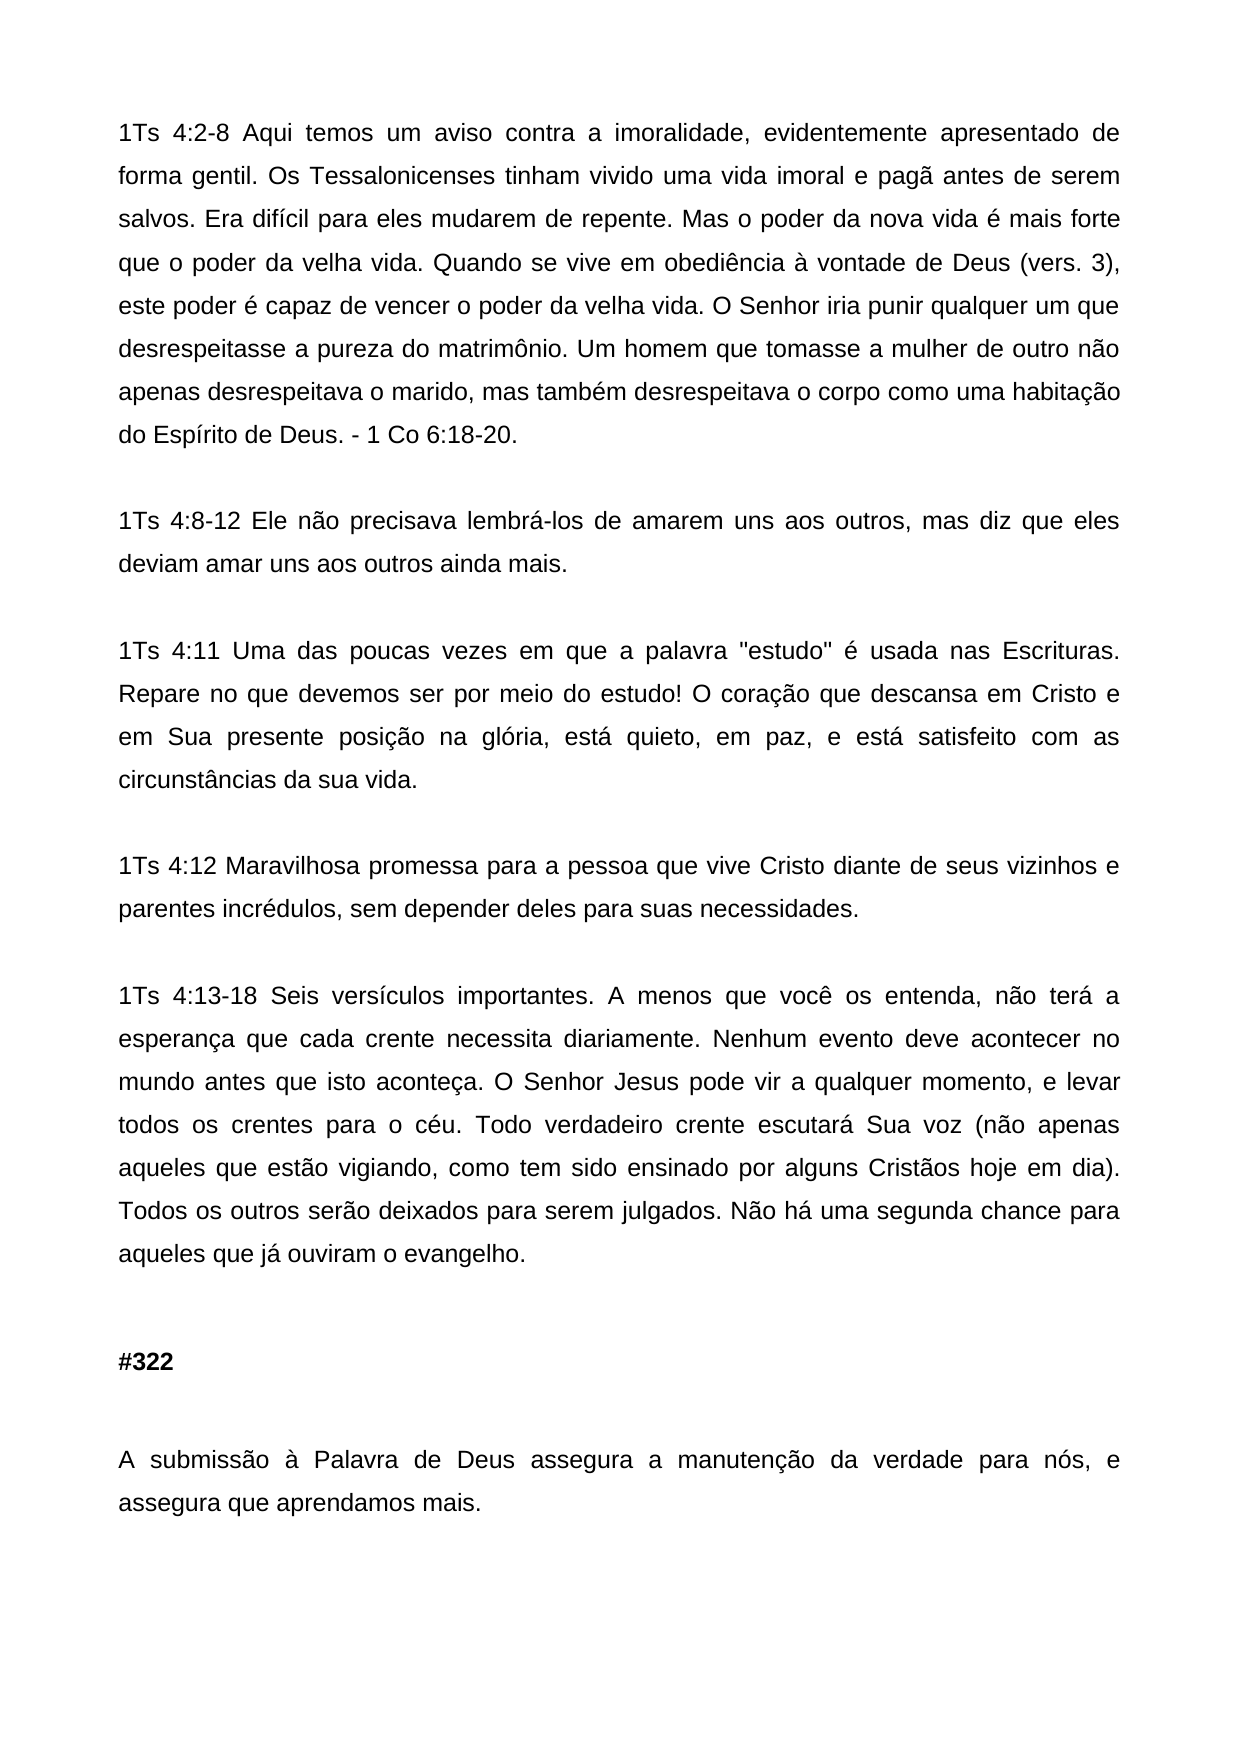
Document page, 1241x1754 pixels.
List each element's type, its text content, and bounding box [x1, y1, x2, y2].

text 1Ts 4:13-18 Seis versículos importantes. A menos que você os entenda, não terá a esperança que cada crente necessita diariamente. Nenhum evento deve acontecer no mundo antes que isto aconteça. O Senhor Jesus pode vir a qualquer momento, e levar todos os crentes para o céu. Todo verdadeiro crente escutará Sua voz (não apenas aqueles que estão vigiando, como tem sido ensinado por alguns Cristãos hoje em dia). Todos os outros serão deixados para serem julgados. Não há uma segunda chance para aqueles que já ouviram o evangelho. [118, 981, 1122, 1268]
text 1Ts 4:8-12 Ele não precisava lembrá-los de amarem uns aos outros, mas diz que eles deviam amar uns aos outros ainda mais. [118, 506, 1122, 578]
subtitle #322 [118, 1346, 1122, 1375]
text A submissão à Palavra de Deus assegura a manutenção da verdade para nós, e assegura que aprendamos mais. [118, 1445, 1122, 1517]
text 1Ts 4:2-8 Aqui temos um aviso contra a imoralidade, evidentemente apresentado de forma gentil. Os Tessalonicenses tinham vivido uma vida imoral e pagã antes de serem salvos. Era difícil para eles mudarem de repente. Mas o poder da nova vida é mais forte que o poder da velha vida. Quando se vive em obediência à vontade de Deus (vers. 3), este poder é capaz de vencer o poder da velha vida. O Senhor iria punir qualquer um que desrespeitasse a pureza do matrimônio. Um homem que tomasse a mulher de outro não apenas desrespeitava o marido, mas também desrespeitava o corpo como uma habitação do Espírito de Deus. - 1 Co 6:18-20. [118, 118, 1122, 449]
text 1Ts 4:12 Maravilhosa promessa para a pessoa que vive Cristo diante de seus vizinhos e parentes incrédulos, sem depender deles para suas necessidades. [118, 851, 1122, 923]
text 1Ts 4:11 Uma das poucas vezes em que a palavra "estudo" é usada nas Escrituras. Repare no que devemos ser por meio do estudo! O coração que descansa em Cristo e em Sua presente posição na glória, está quieto, em paz, e está satisfeito com as circunstâncias da sua vida. [118, 636, 1122, 794]
